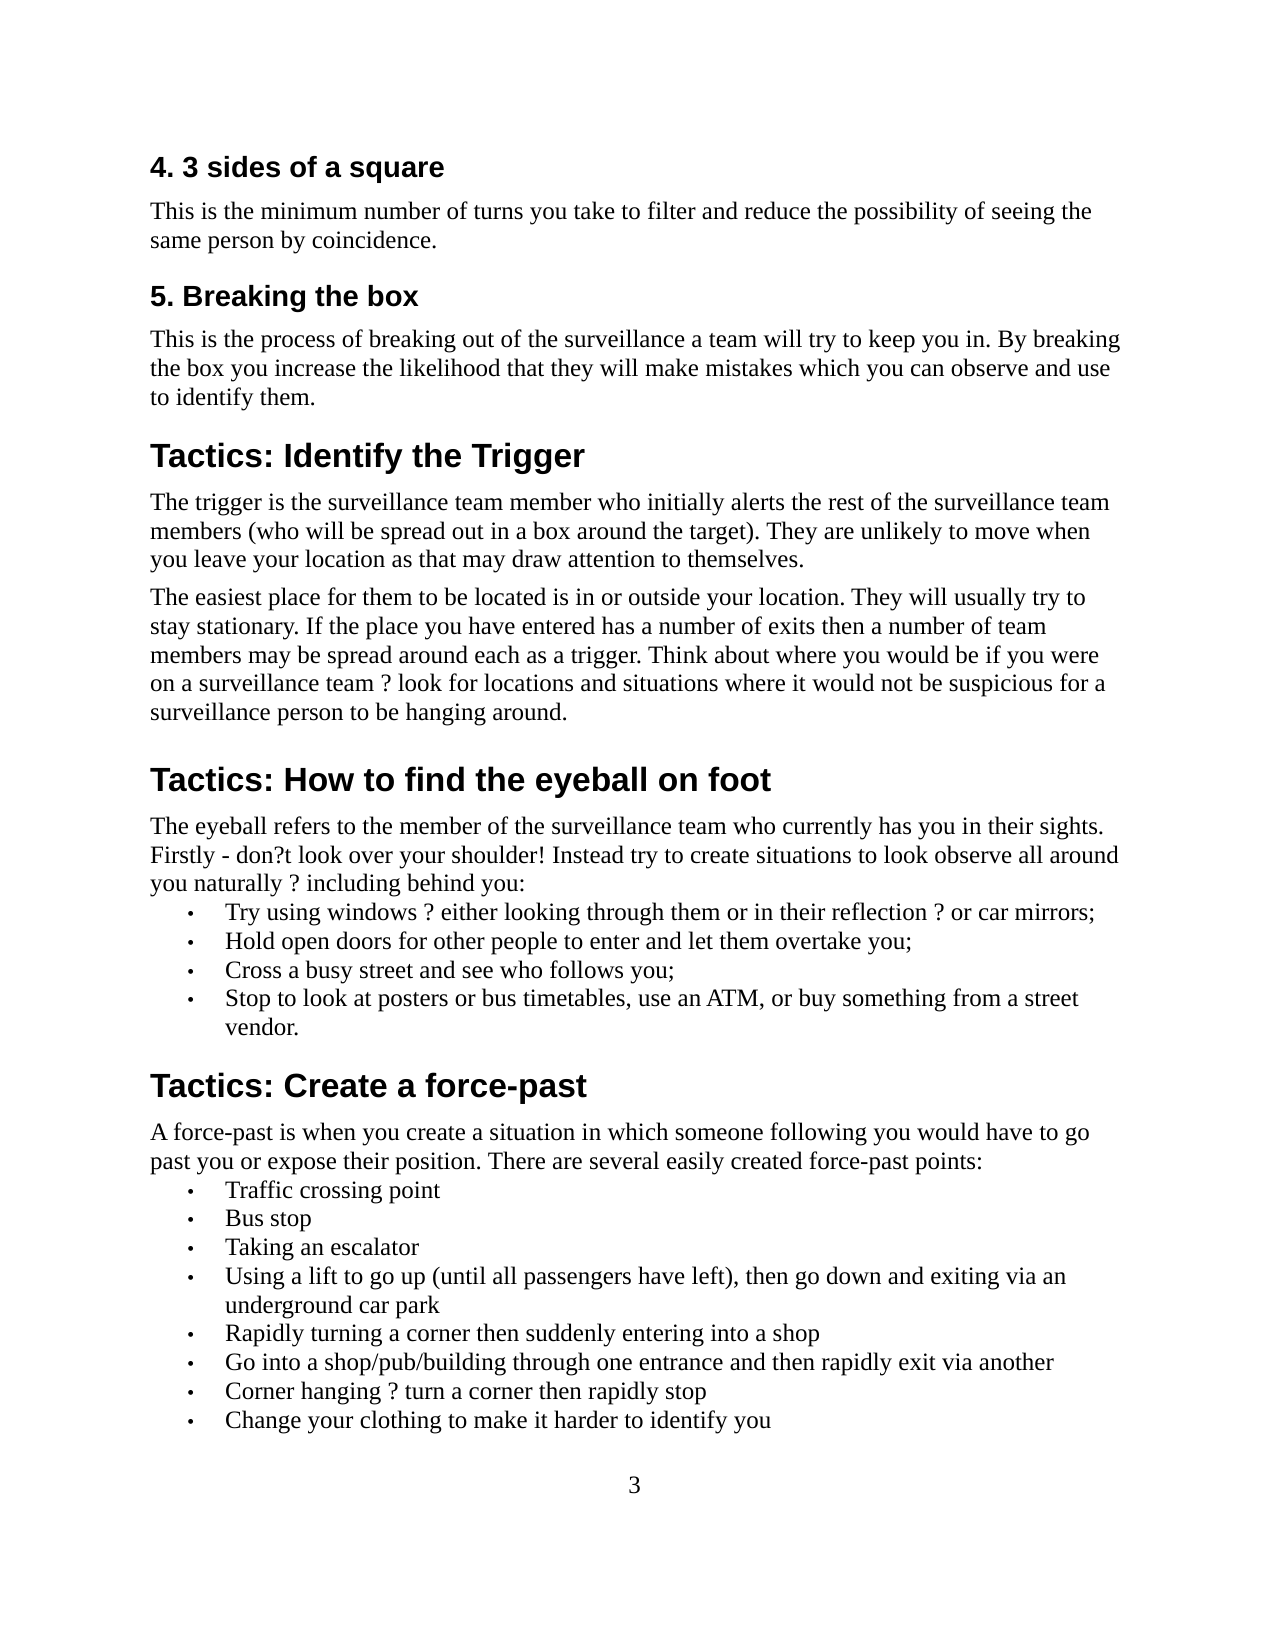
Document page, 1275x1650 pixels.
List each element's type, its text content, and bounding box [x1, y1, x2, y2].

list Stop to look at posters or bus timetables, use an ATM, or buy something from a street vendor. [187, 983, 1125, 1041]
subtitle Tactics: How to find the eyeball on foot [150, 760, 1125, 798]
list Using a lift to go up (until all passengers have left), then go down and exiting via an underground car park [187, 1261, 1125, 1318]
list Cross a busy street and see who follows you; [187, 955, 1125, 983]
text A force-past is when you create a situation in which someone following you would have to go past you or expose their position. There are several easily created force-past points: [150, 1117, 1125, 1175]
text This is the process of breaking out of the surveillance a team will try to keep you in. By breaking the box you increase the likelihood that they will make mistakes which you can observe and use to identify them. [150, 324, 1125, 411]
subtitle 4. 3 sides of a square [150, 150, 1125, 183]
subtitle Tactics: Identify the Trigger [150, 436, 1125, 474]
subtitle 5. Breaking the box [150, 278, 1125, 312]
list Go into a shop/pub/building through one entrance and then rapidly exit via another [187, 1347, 1125, 1376]
text The easiest place for them to be located is in or outside your location. They will usually try to stay stationary. If the place you have entered has a number of exits then a number of team members may be spread around each as a trigger. Think about where you would be if you were on a surveillance team ? look for locations and situations where it would not be suspicious for a surveillance person to be hanging around. [150, 582, 1125, 726]
list Bus stop [187, 1203, 1125, 1232]
list Rapidly turning a corner then suddenly entering into a shop [187, 1318, 1125, 1347]
list Corner hanging ? turn a corner then rapidly stop [187, 1376, 1125, 1405]
list Try using windows ? either looking through them or in their reflection ? or car mirrors; [187, 897, 1125, 926]
list Taking an escalator [187, 1232, 1125, 1261]
list Traffic crossing point [187, 1175, 1125, 1203]
list Hold open doors for other people to enter and let them overtake you; [187, 926, 1125, 955]
text The eyeball refers to the member of the surveillance team who currently has you in their sights. Firstly - don?t look over your shoulder! Instead try to create situations to look observe all around you naturally ? including behind you: [150, 811, 1125, 897]
text This is the minimum number of turns you take to filter and reduce the possibility of seeing the same person by coincidence. [150, 196, 1125, 253]
list Change your clothing to make it harder to identify you [187, 1405, 1125, 1433]
text The trigger is the surveillance team member who initially alerts the rest of the surveillance team members (who will be spread out in a box around the target). They are unlikely to move when you leave your location as that may draw attention to themselves. [150, 487, 1125, 573]
subtitle Tactics: Create a force-past [150, 1066, 1125, 1105]
